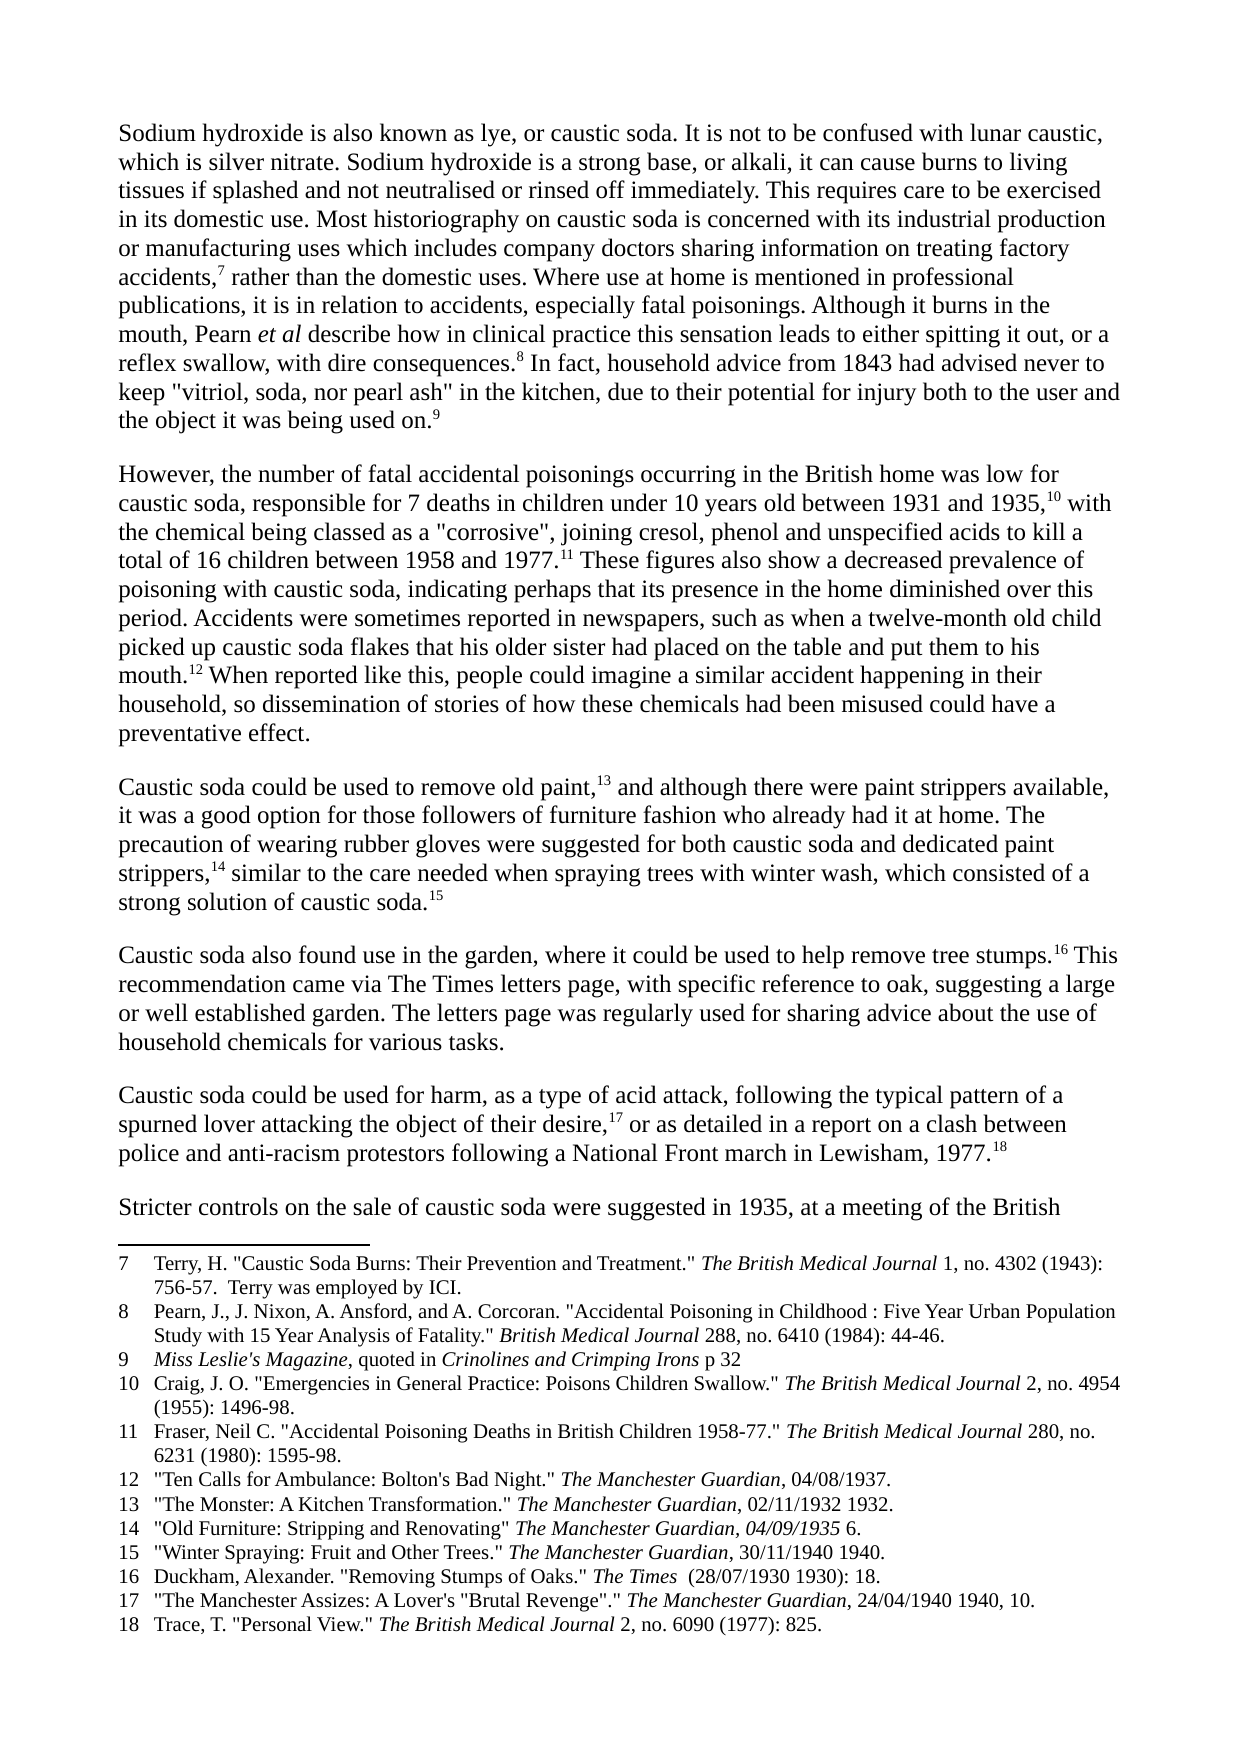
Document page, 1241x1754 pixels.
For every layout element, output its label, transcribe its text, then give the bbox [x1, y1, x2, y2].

text Craig, J. O. "Emergencies in General Practice: Poisons Children Swallow." The British Medical Journal 2, no. 4954 (1955): 1496-98. [118, 1371, 1122, 1419]
text Sodium hydroxide is also known as lye, or caustic soda. It is not to be confused with lunar caustic, which is silver nitrate. Sodium hydroxide is a strong base, or alkali, it can cause burns to living tissues if splashed and not neutralised or rinsed off immediately. This requires care to be exercised in its domestic use. Most historiography on caustic soda is concerned with its industrial production or manufacturing uses which includes company doctors sharing information on treating factory accidents, rather than the domestic uses. Where use at home is mentioned in professional publications, it is in relation to accidents, especially fatal poisonings. Although it burns in the mouth, Pearn et al describe how in clinical practice this sensation leads to either spitting it out, or a reflex swallow, with dire consequences. In fact, household advice from 1843 had advised never to keep "vitriol, soda, nor pearl ash" in the kitchen, due to their potential for injury both to the user and the object it was being used on. [118, 118, 1122, 434]
text Stricter controls on the sale of caustic soda were suggested in 1935, at a meeting of the British [118, 1192, 1122, 1221]
text Trace, T. "Personal View." The British Medical Journal 2, no. 6090 (1977): 825. [118, 1612, 1122, 1636]
text However, the number of fatal accidental poisonings occurring in the British home was low for caustic soda, responsible for 7 deaths in children under 10 years old between 1931 and 1935, with the chemical being classed as a "corrosive", joining cresol, phenol and unspecified acids to kill a total of 16 children between 1958 and 1977. These figures also show a decreased prevalence of poisoning with caustic soda, indicating perhaps that its presence in the home diminished over this period. Accidents were sometimes reported in newspapers, such as when a twelve-month old child picked up caustic soda flakes that his older sister had placed on the table and put them to his mouth. When reported like this, people could imagine a similar accident happening in their household, so dissemination of stories of how these chemicals had been misused could have a preventative effect. [118, 459, 1122, 747]
text Miss Leslie's Magazine, quoted in Crinolines and Crimping Irons p 32 [118, 1347, 1122, 1371]
text Caustic soda also found use in the garden, where it could be used to help remove tree stumps. This recommendation came via The Times letters page, with specific reference to oak, suggesting a large or well established garden. The letters page was regularly used for sharing advice about the use of household chemicals for various tasks. [118, 941, 1122, 1056]
text Terry, H. "Caustic Soda Burns: Their Prevention and Treatment." The British Medical Journal 1, no. 4302 (1943): 756-57. Terry was employed by ICI. [118, 1251, 1122, 1299]
text Duckham, Alexander. "Removing Stumps of Oaks." The Times (28/07/1930 1930): 18. [118, 1564, 1122, 1588]
text Caustic soda could be used for harm, as a type of acid attack, following the typical pattern of a spurned lover attacking the object of their desire, or as detailed in a report on a clash between police and anti-racism protestors following a National Front march in Lewisham, 1977. [118, 1081, 1122, 1167]
text "Ten Calls for Ambulance: Bolton's Bad Night." The Manchester Guardian, 04/08/1937. [118, 1467, 1122, 1491]
text "The Monster: A Kitchen Transformation." The Manchester Guardian, 02/11/1932 1932. [118, 1491, 1122, 1516]
text Fraser, Neil C. "Accidental Poisoning Deaths in British Children 1958-77." The British Medical Journal 280, no. 6231 (1980): 1595-98. [118, 1419, 1122, 1467]
text Pearn, J., J. Nixon, A. Ansford, and A. Corcoran. "Accidental Poisoning in Childhood : Five Year Urban Population Study with 15 Year Analysis of Fatality." British Medical Journal 288, no. 6410 (1984): 44-46. [118, 1299, 1122, 1347]
text Caustic soda could be used to remove old paint, and although there were paint strippers available, it was a good option for those followers of furniture fashion who already had it at home. The precaution of wearing rubber gloves were suggested for both caustic soda and dedicated paint strippers, similar to the care needed when spraying trees with winter wash, which consisted of a strong solution of caustic soda. [118, 772, 1122, 916]
text "Winter Spraying: Fruit and Other Trees." The Manchester Guardian, 30/11/1940 1940. [118, 1539, 1122, 1564]
text "The Manchester Assizes: A Lover's "Brutal Revenge"." The Manchester Guardian, 24/04/1940 1940, 10. [118, 1588, 1122, 1612]
text "Old Furniture: Stripping and Renovating" The Manchester Guardian, 04/09/1935 6. [118, 1516, 1122, 1539]
